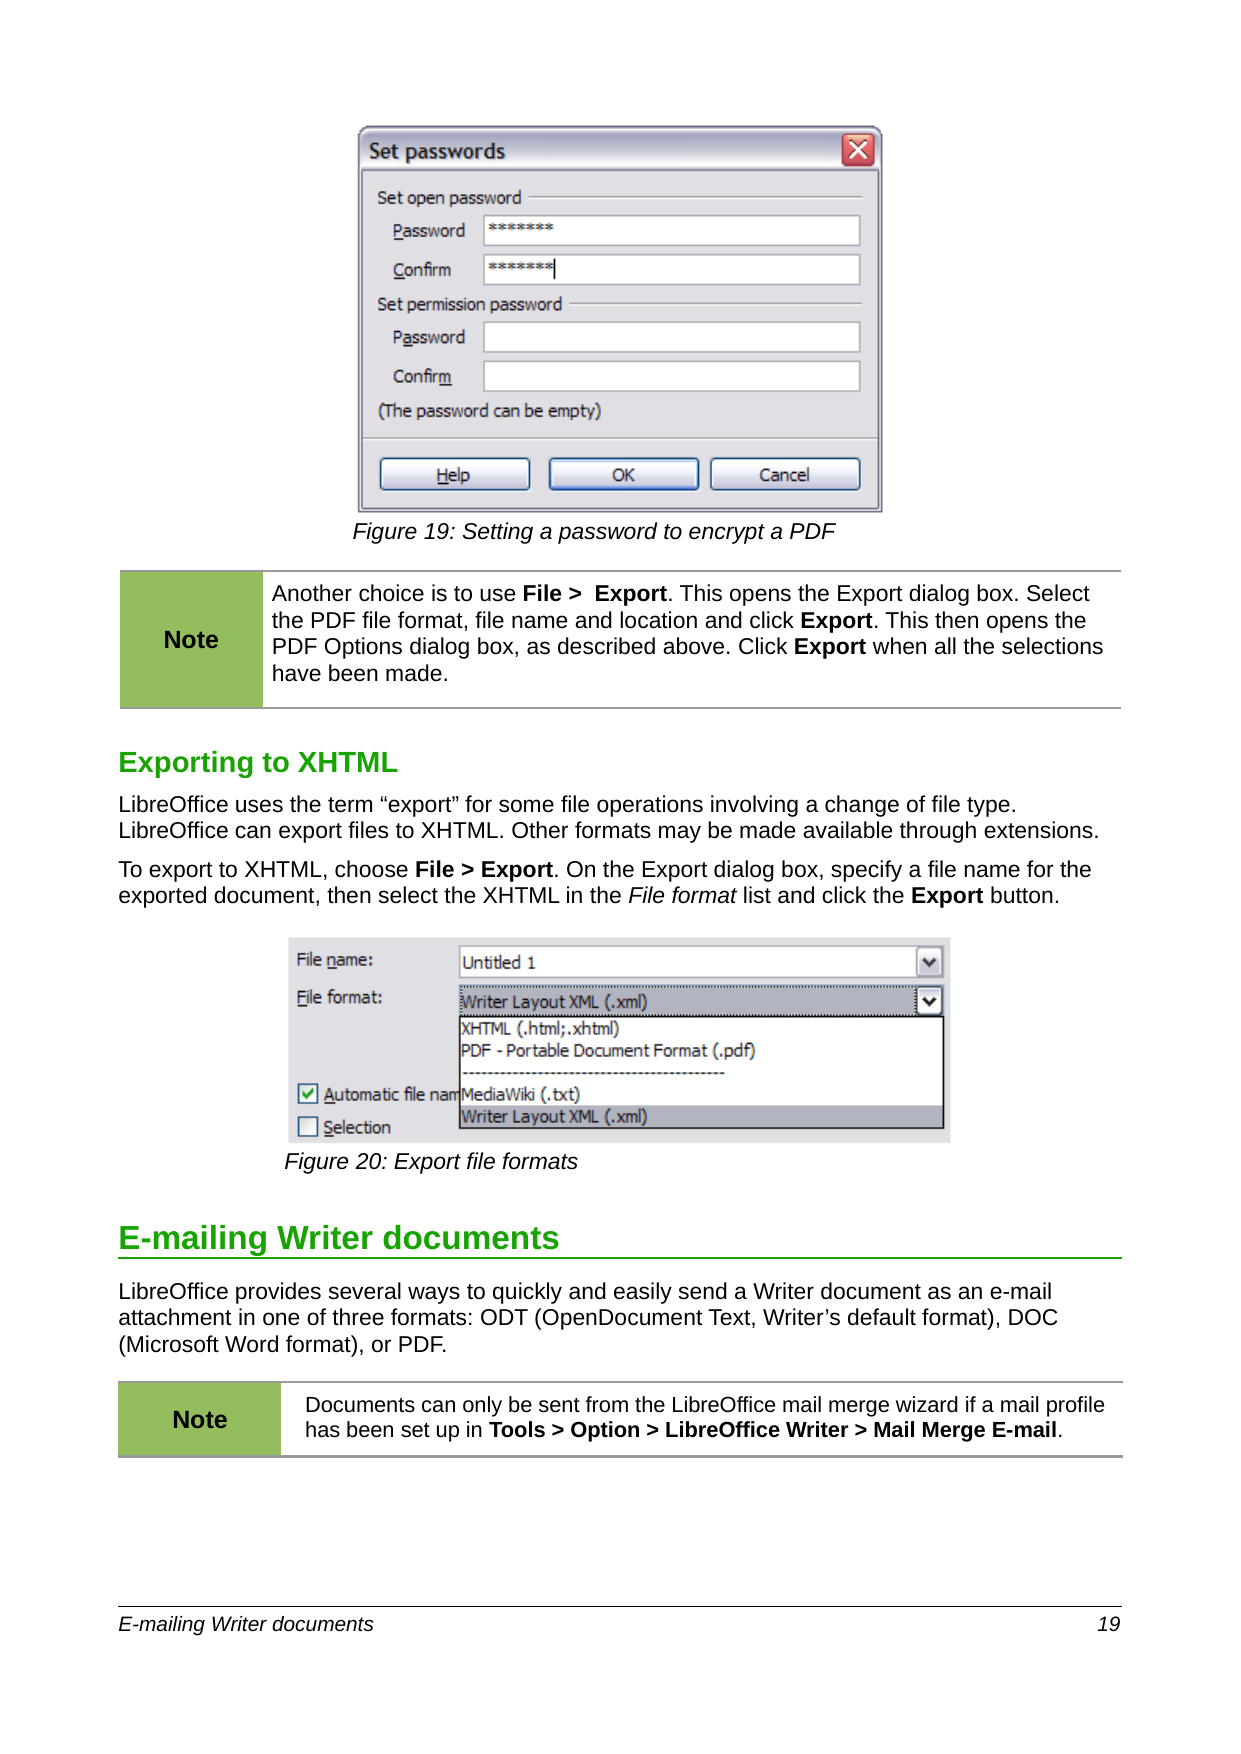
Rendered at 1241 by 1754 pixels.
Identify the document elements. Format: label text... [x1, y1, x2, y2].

table_header Note [120, 572, 263, 707]
picture [352, 118, 889, 519]
table_header Note [118, 1383, 281, 1455]
text Figure 20: Export file formats [284, 1148, 956, 1174]
table_header Another choice is to use File > Export. This opens the Export dialog box. Select the PDF file format, file name and location and click Export. This then opens the PDF Options dialog box, as described above. Click Export when all the selections have been made. [263, 572, 1121, 707]
text LibreOffice provides several ways to quickly and easily send a Writer document as an e-mail attachment in one of three formats: ODT (OpenDocument Text, Writer’s default format), DOC (Microsoft Word format), or PDF. [118, 1278, 1122, 1357]
table_header Documents can only be sent from the LibreOffice mail merge wizard if a mail profile has been set up in Tools > Option > LibreOffice Writer > Mail Merge E-mail. [281, 1383, 1122, 1455]
picture [284, 933, 957, 1148]
subtitle E-mailing Writer documents [118, 1218, 1122, 1257]
subtitle Exporting to XHTML [118, 745, 1122, 778]
text LibreOffice uses the term “export” for some file operations involving a change of file type. LibreOffice can export files to XHTML. Other formats may be made available through extensions. [118, 791, 1122, 843]
text To export to XHTML, choose File > Export. On the Export dialog box, specify a file name for the exported document, then select the XHTML in the File format list and click the Export button. [118, 856, 1122, 909]
text Figure 19: Setting a password to encrypt a PDF [352, 519, 888, 544]
